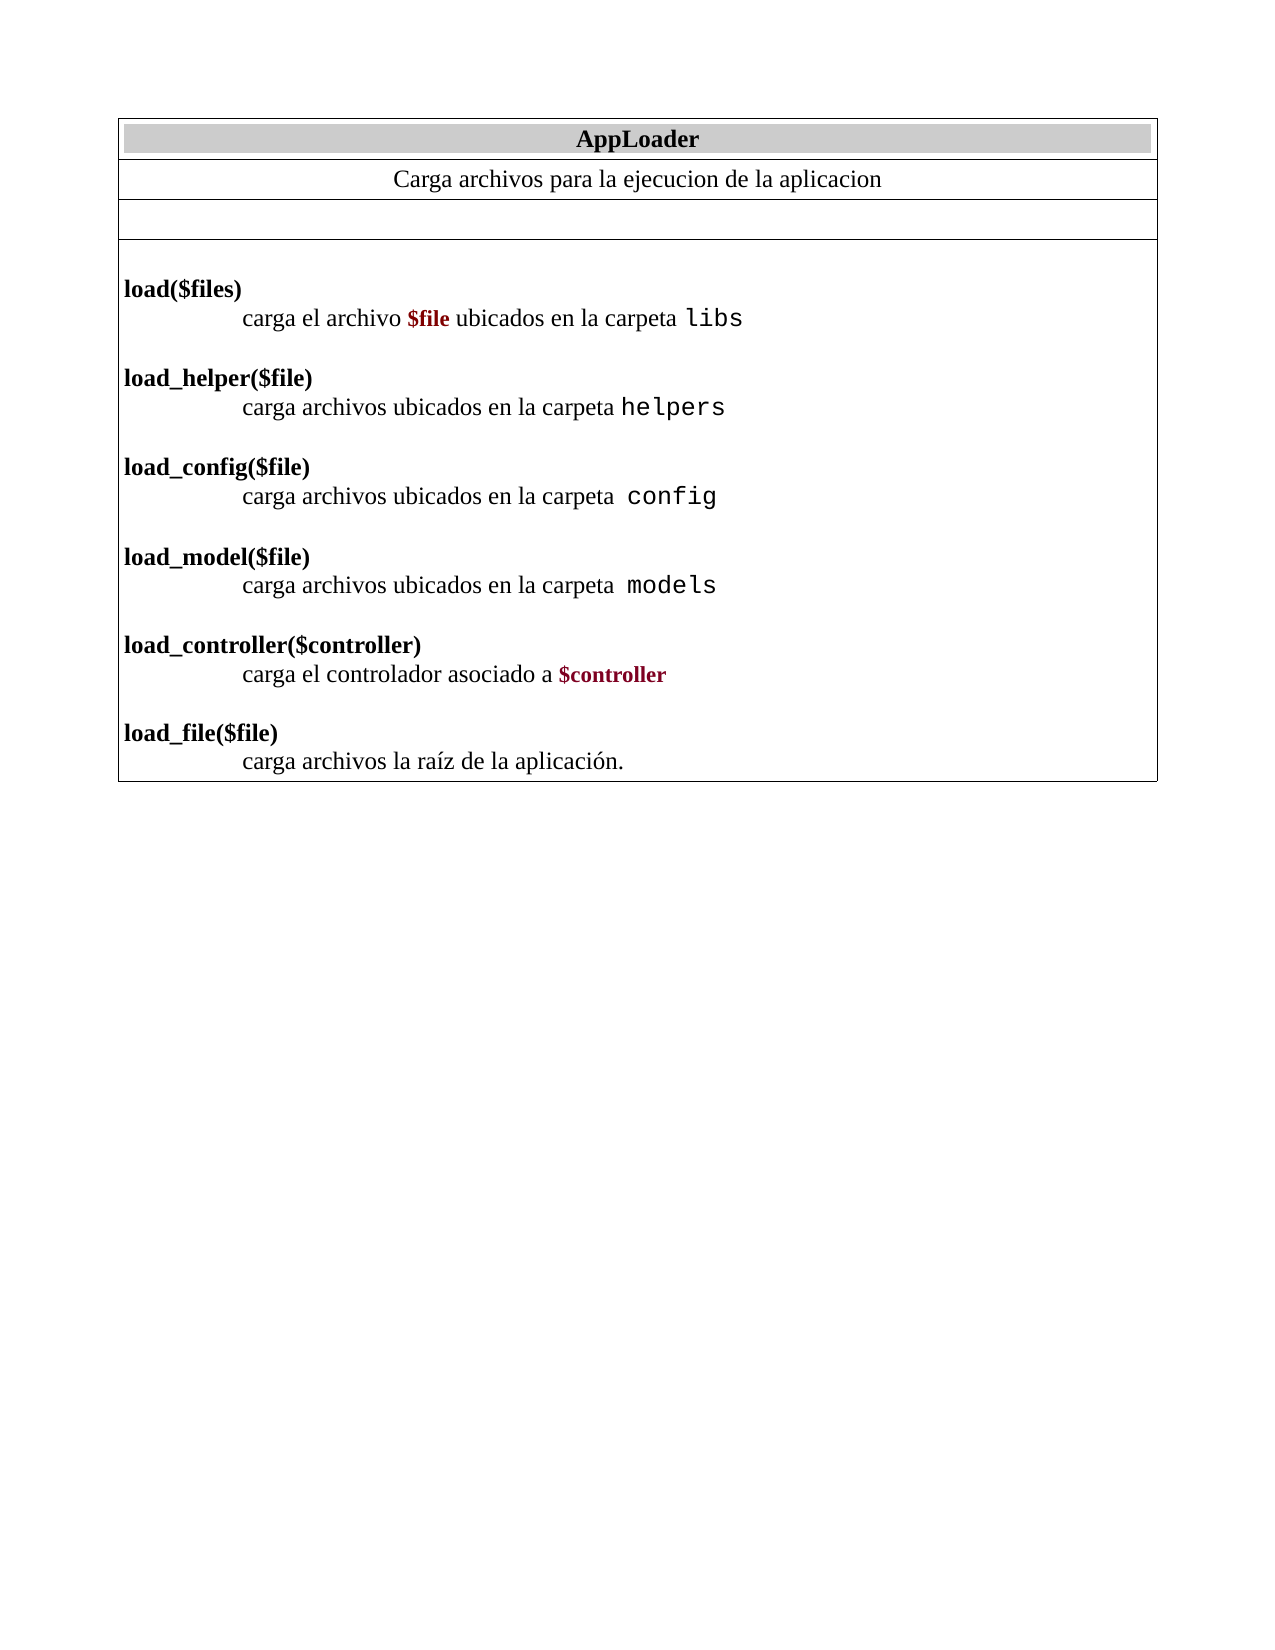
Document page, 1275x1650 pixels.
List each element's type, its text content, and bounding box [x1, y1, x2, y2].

table_header AppLoader [119, 119, 1157, 158]
table_cell [119, 200, 1157, 239]
table_cell load($files) carga el archivo $file ubicados en la carpeta libs load_helper($file) carga archivos ubicados en la carpeta helpers load_config($file) carga archivos ubicados en la carpeta config load_model($file) carga archivos ubicados en la carpeta models load_controller($controller) carga el controlador asociado a $controller load_file($file) carga archivos la raíz de la aplicación. [119, 240, 1157, 781]
table_cell Carga archivos para la ejecucion de la aplicacion [119, 160, 1157, 199]
